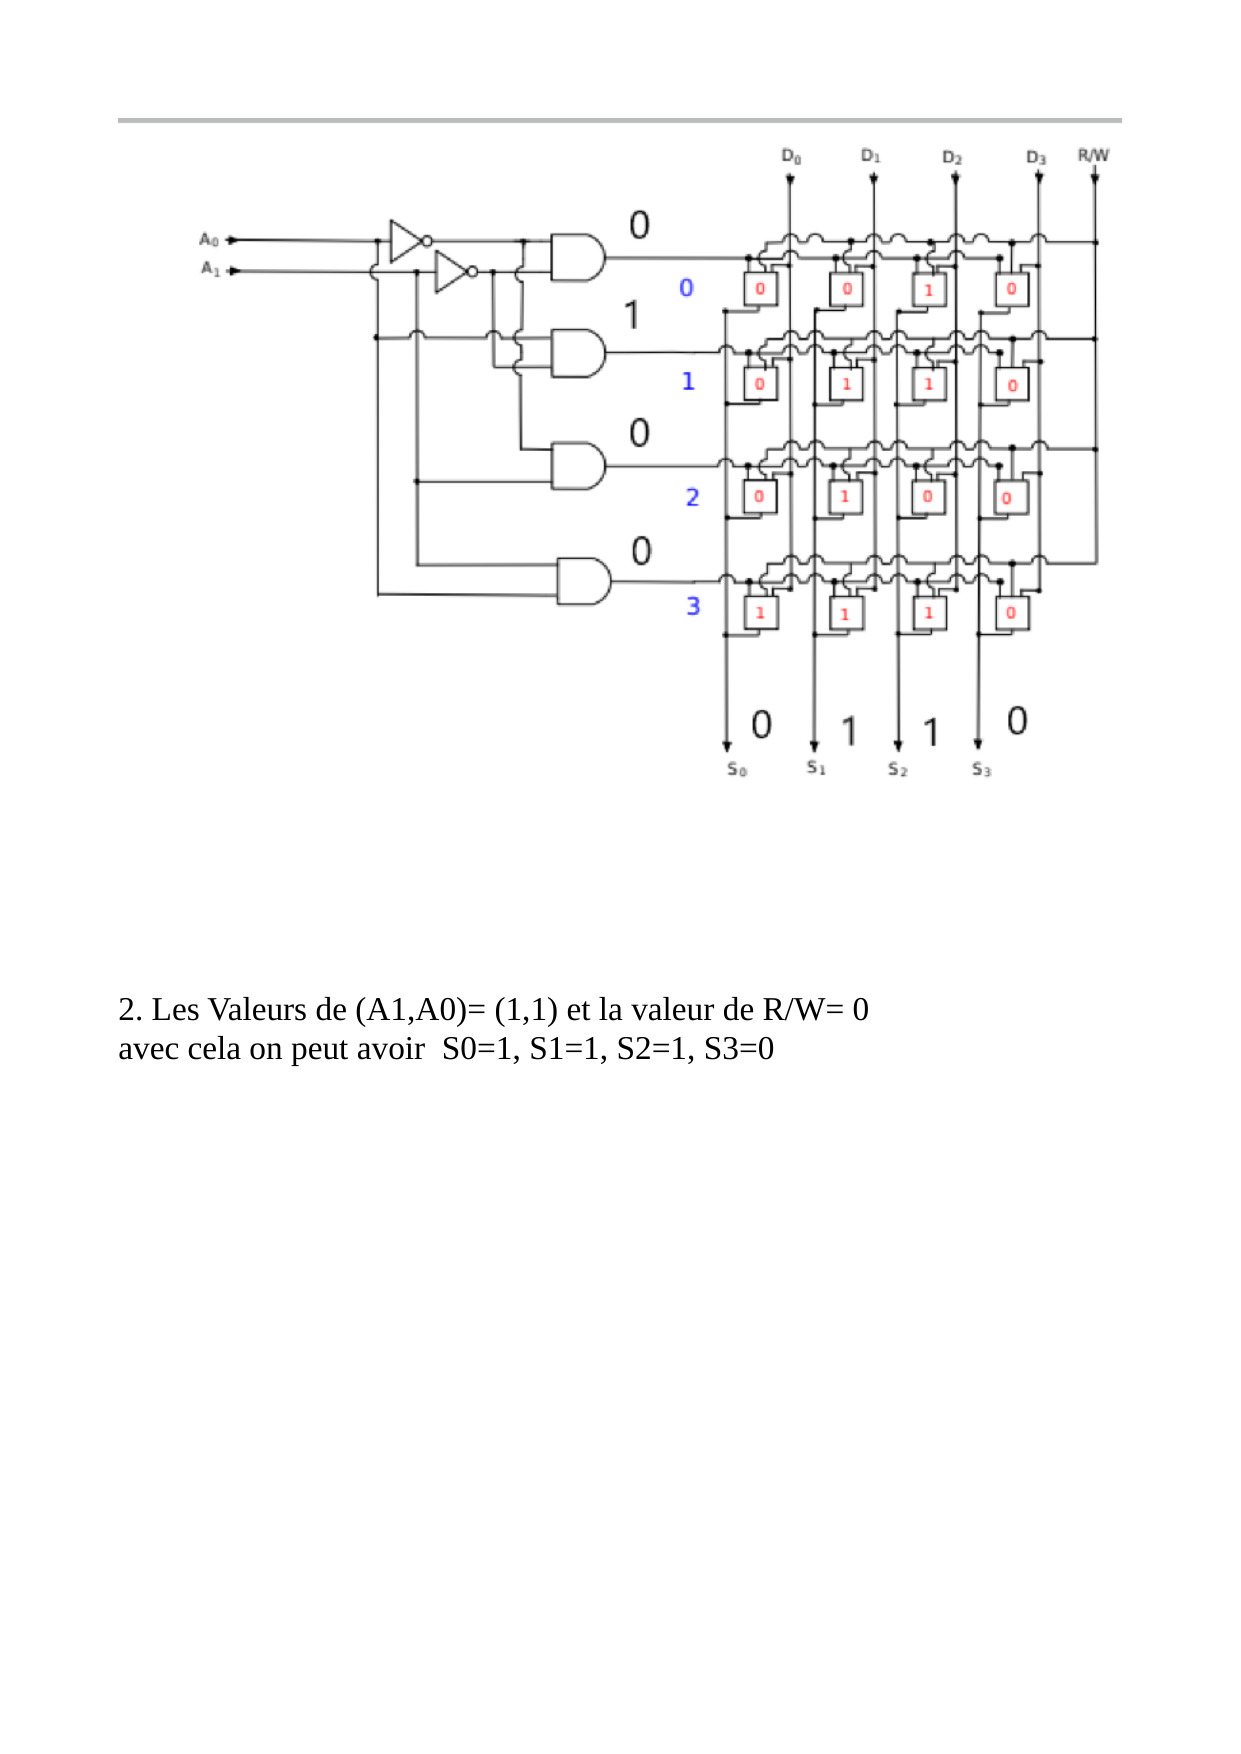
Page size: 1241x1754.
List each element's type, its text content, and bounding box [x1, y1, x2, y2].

text avec cela on peut avoir S0=1, S1=1, S2=1, S3=0 [118, 1028, 1122, 1066]
text 2. Les Valeurs de (A1,A0)= (1,1) et la valeur de R/W= 0 [118, 989, 1122, 1028]
picture [118, 118, 1123, 798]
